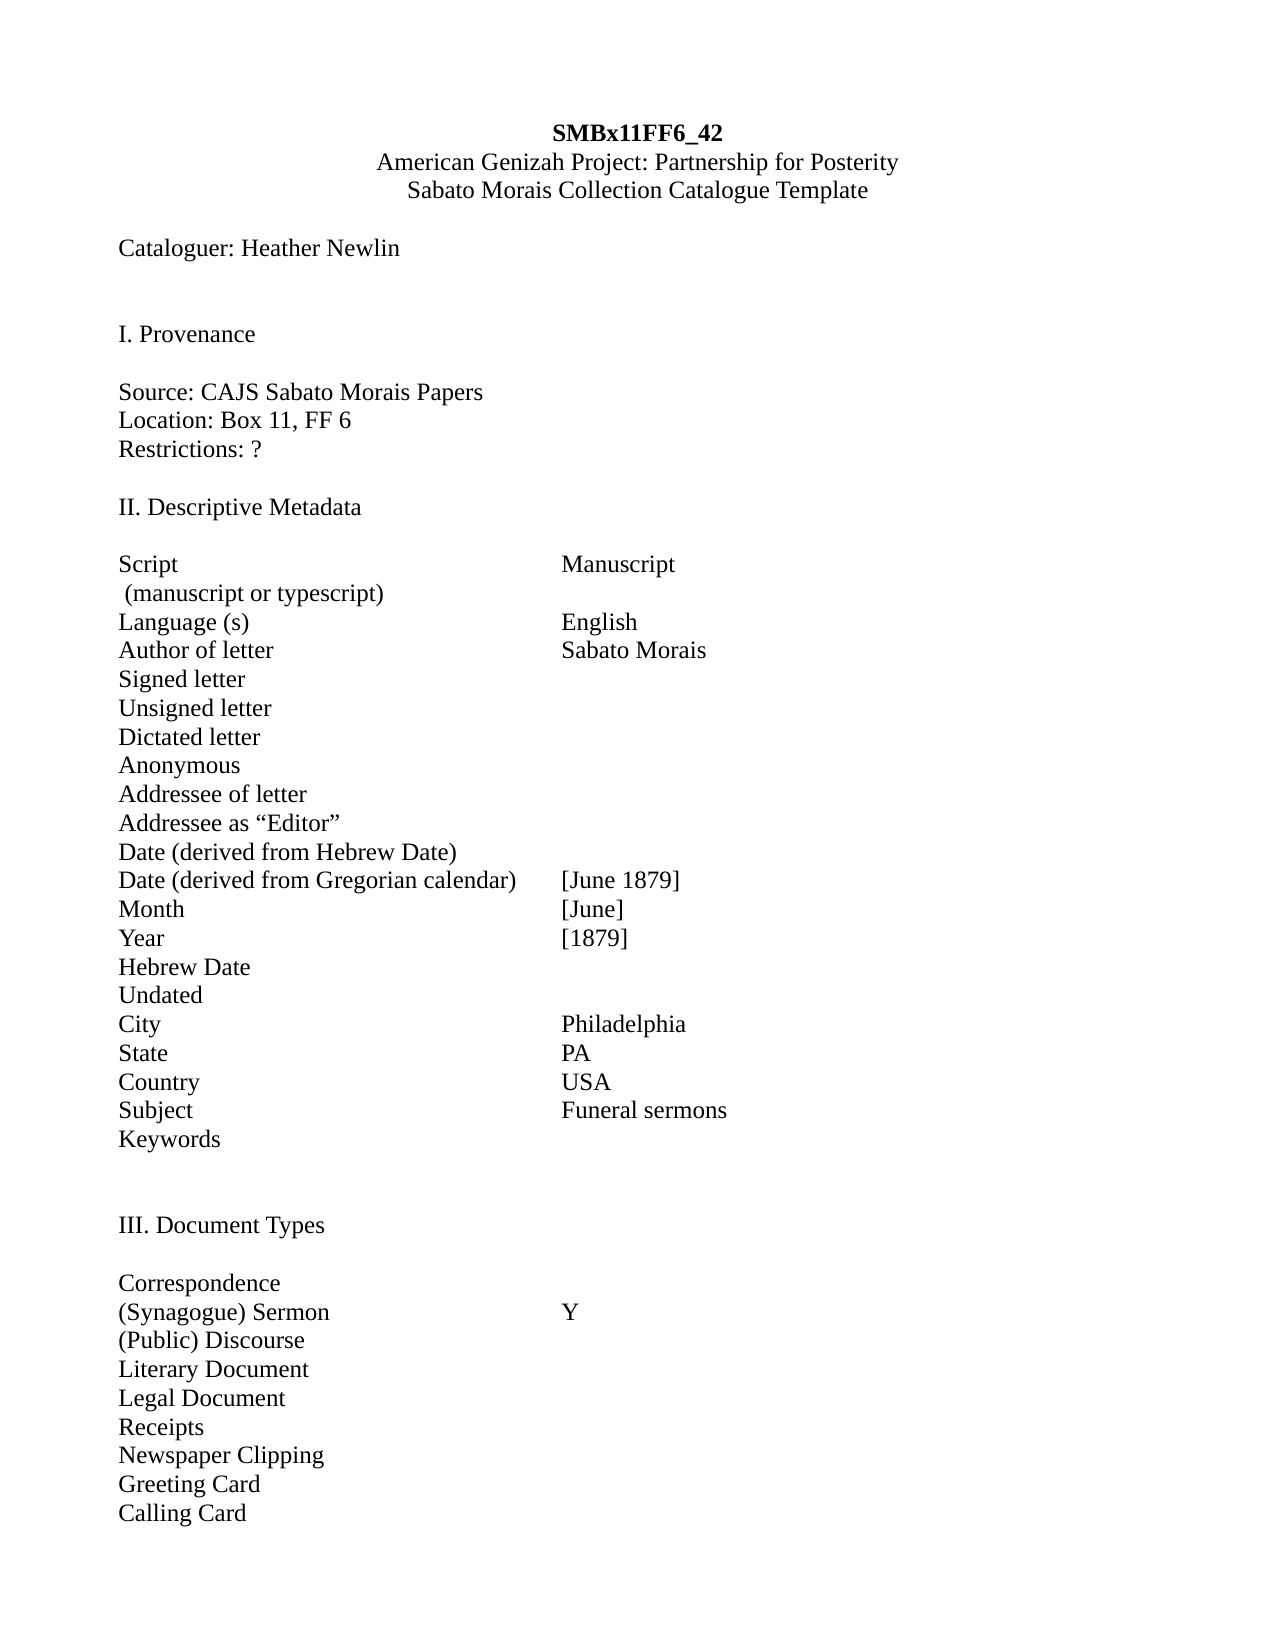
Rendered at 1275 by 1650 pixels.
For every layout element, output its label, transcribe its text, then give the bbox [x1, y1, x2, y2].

text SMBx11FF6_42 [118, 118, 1157, 147]
text Country USA [118, 1067, 1157, 1096]
text Source: CAJS Sabato Morais Papers [118, 377, 1157, 406]
text Addressee as “Editor” [118, 808, 1157, 837]
text Cataloguer: Heather Newlin [118, 233, 1157, 262]
text Sabato Morais Collection Catalogue Template [118, 176, 1157, 204]
text City Philadelphia [118, 1009, 1157, 1038]
text Receipts [118, 1412, 1157, 1441]
text Hebrew Date [118, 952, 1157, 981]
text Addressee of letter [118, 779, 1157, 808]
text Signed letter [118, 664, 1157, 693]
text Legal Document [118, 1383, 1157, 1412]
text Date (derived from Hebrew Date) [118, 837, 1157, 866]
text II. Descriptive Metadata [118, 492, 1157, 521]
text (manuscript or typescript) [118, 578, 1157, 607]
text Calling Card [118, 1498, 1157, 1527]
text Year [1879] [118, 923, 1157, 952]
text Language (s) English [118, 607, 1157, 636]
text (Public) Discourse [118, 1326, 1157, 1354]
text American Genizah Project: Partnership for Posterity [118, 147, 1157, 176]
text Author of letter Sabato Morais [118, 636, 1157, 664]
text Anonymous [118, 751, 1157, 779]
text III. Document Types [118, 1211, 1157, 1239]
text I. Provenance [118, 319, 1157, 348]
text State PA [118, 1038, 1157, 1067]
text Date (derived from Gregorian calendar) [June 1879] [118, 866, 1157, 894]
text Location: Box 11, FF 6 [118, 406, 1157, 434]
text Subject Funeral sermons [118, 1096, 1157, 1124]
text Newspaper Clipping [118, 1441, 1157, 1469]
text (Synagogue) Sermon Y [118, 1297, 1157, 1326]
text Literary Document [118, 1354, 1157, 1383]
text Month [June] [118, 894, 1157, 923]
text Script Manuscript [118, 549, 1157, 578]
text Keywords [118, 1124, 1157, 1153]
text Unsigned letter [118, 693, 1157, 722]
text Dictated letter [118, 722, 1157, 751]
text Restrictions: ? [118, 434, 1157, 463]
text Undated [118, 981, 1157, 1009]
text Correspondence [118, 1268, 1157, 1297]
text Greeting Card [118, 1469, 1157, 1498]
